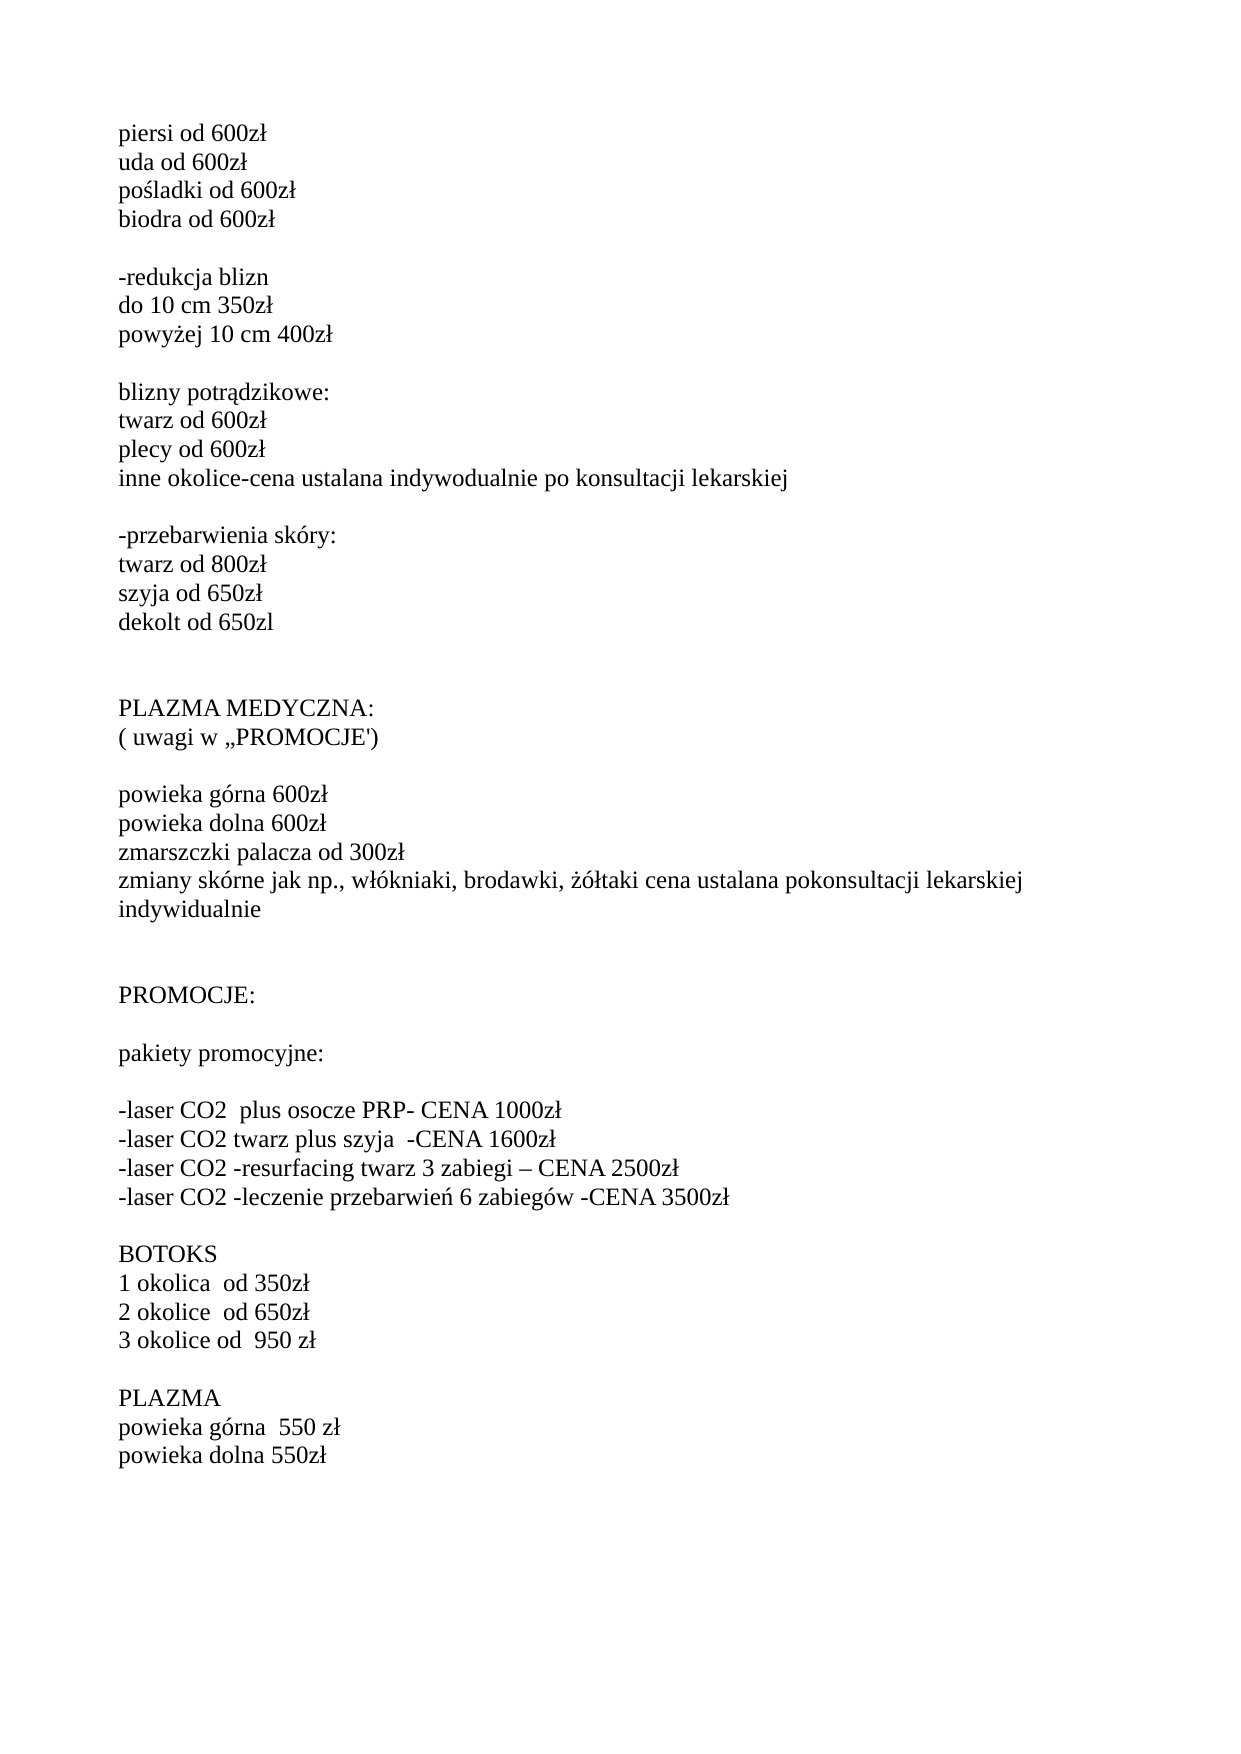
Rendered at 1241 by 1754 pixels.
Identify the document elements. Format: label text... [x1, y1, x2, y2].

text BOTOKS [118, 1239, 1122, 1268]
text twarz od 600zł [118, 406, 1122, 434]
text blizny potrądzikowe: [118, 377, 1122, 406]
text 3 okolice od 950 zł [118, 1326, 1122, 1354]
text dekolt od 650zl [118, 607, 1122, 636]
text -laser CO2 -resurfacing twarz 3 zabiegi – CENA 2500zł [118, 1153, 1122, 1182]
text ( uwagi w „PROMOCJE') [118, 722, 1122, 751]
text pakiety promocyjne: [118, 1038, 1122, 1067]
text -redukcja blizn [118, 262, 1122, 291]
text biodra od 600zł [118, 204, 1122, 233]
text powieka dolna 550zł [118, 1441, 1122, 1469]
text -laser CO2 -leczenie przebarwień 6 zabiegów -CENA 3500zł [118, 1182, 1122, 1211]
text twarz od 800zł [118, 549, 1122, 578]
text -przebarwienia skóry: [118, 521, 1122, 549]
text PLAZMA MEDYCZNA: [118, 693, 1122, 722]
text zmiany skórne jak np., włókniaki, brodawki, żółtaki cena ustalana pokonsultacji lekarskiej indywidualnie [118, 866, 1122, 923]
text szyja od 650zł [118, 578, 1122, 607]
text pośladki od 600zł [118, 176, 1122, 204]
text powieka górna 600zł [118, 779, 1122, 808]
text powyżej 10 cm 400zł [118, 319, 1122, 348]
text piersi od 600zł [118, 118, 1122, 147]
text uda od 600zł [118, 147, 1122, 176]
text -laser CO2 twarz plus szyja -CENA 1600zł [118, 1124, 1122, 1153]
text PLAZMA [118, 1383, 1122, 1412]
text plecy od 600zł [118, 434, 1122, 463]
text powieka górna 550 zł [118, 1412, 1122, 1441]
text PROMOCJE: [118, 981, 1122, 1009]
text zmarszczki palacza od 300zł [118, 837, 1122, 866]
text powieka dolna 600zł [118, 808, 1122, 837]
text do 10 cm 350zł [118, 291, 1122, 319]
text -laser CO2 plus osocze PRP- CENA 1000zł [118, 1096, 1122, 1124]
text inne okolice-cena ustalana indywodualnie po konsultacji lekarskiej [118, 463, 1122, 492]
text 1 okolica od 350zł [118, 1268, 1122, 1297]
text 2 okolice od 650zł [118, 1297, 1122, 1326]
